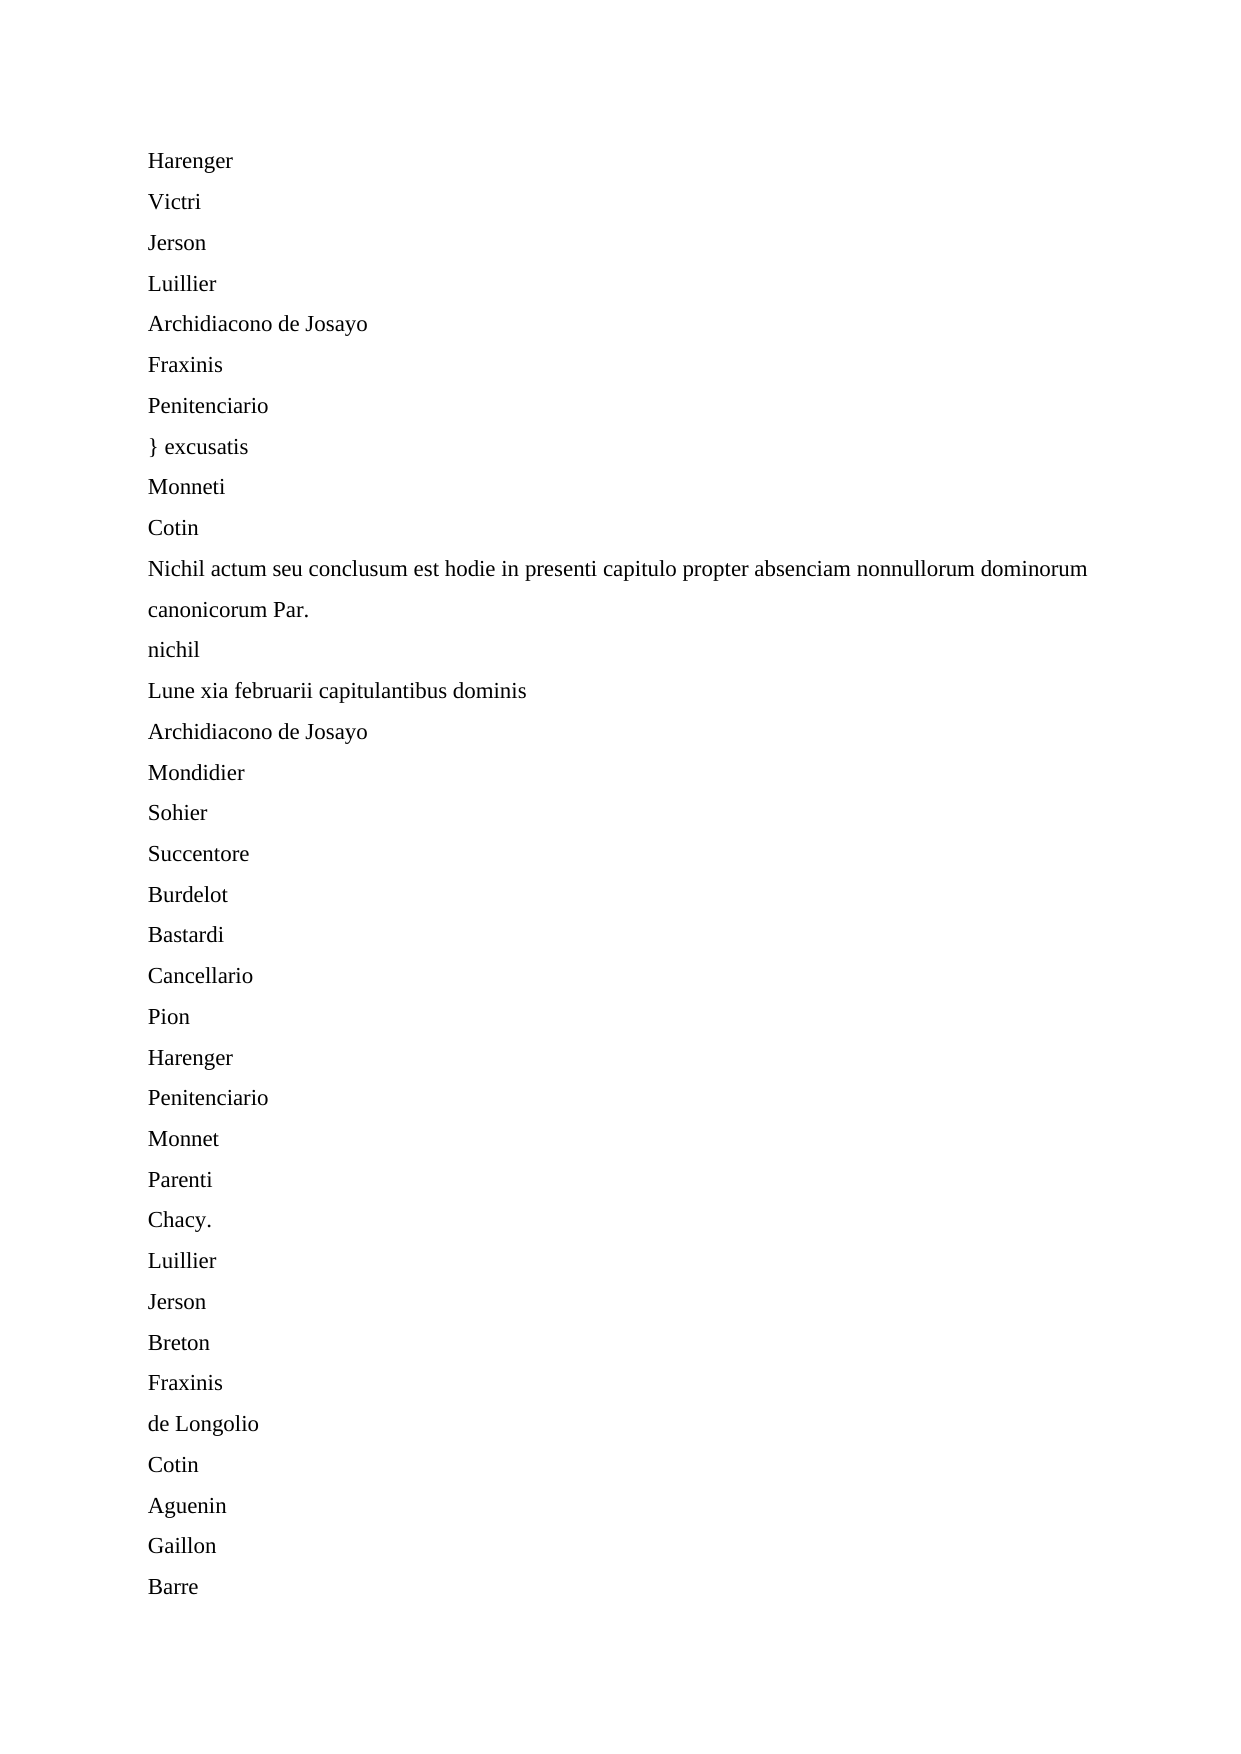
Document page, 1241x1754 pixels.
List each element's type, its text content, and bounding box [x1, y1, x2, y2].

text Victri [148, 188, 1093, 215]
text Penitenciario [148, 1084, 1093, 1111]
text de Longolio [148, 1410, 1093, 1437]
text Cotin [148, 514, 1093, 541]
text Penitenciario [148, 392, 1093, 418]
text Harenger [148, 148, 1093, 174]
text Succentore [148, 840, 1093, 866]
text Archidiacono de Josayo [148, 311, 1093, 337]
text Gaillon [148, 1532, 1093, 1559]
text Lune xia februarii capitulantibus dominis [148, 677, 1093, 703]
text canonicorum Par. [148, 596, 1093, 622]
text Luillier [148, 1247, 1093, 1274]
text Archidiacono de Josayo [148, 718, 1093, 744]
text Parenti [148, 1166, 1093, 1192]
text Cotin [148, 1451, 1093, 1477]
text Barre [148, 1573, 1093, 1599]
text Jerson [148, 229, 1093, 255]
text Nichil actum seu conclusum est hodie in presenti capitulo propter absenciam nonnullorum dominorum [148, 555, 1093, 581]
text Aguenin [148, 1492, 1093, 1518]
text Fraxinis [148, 1369, 1093, 1396]
text Harenger [148, 1044, 1093, 1070]
text Sohier [148, 799, 1093, 826]
text Pion [148, 1003, 1093, 1029]
text Monneti [148, 473, 1093, 500]
text } excusatis [148, 433, 1093, 459]
text Chacy. [148, 1207, 1093, 1233]
text nichil [148, 636, 1093, 663]
text Burdelot [148, 881, 1093, 907]
text Breton [148, 1329, 1093, 1355]
text Bastardi [148, 921, 1093, 948]
text Luillier [148, 270, 1093, 296]
text Jerson [148, 1288, 1093, 1314]
text Fraxinis [148, 351, 1093, 378]
text Mondidier [148, 758, 1093, 785]
text Cancellario [148, 962, 1093, 988]
text Monnet [148, 1125, 1093, 1151]
